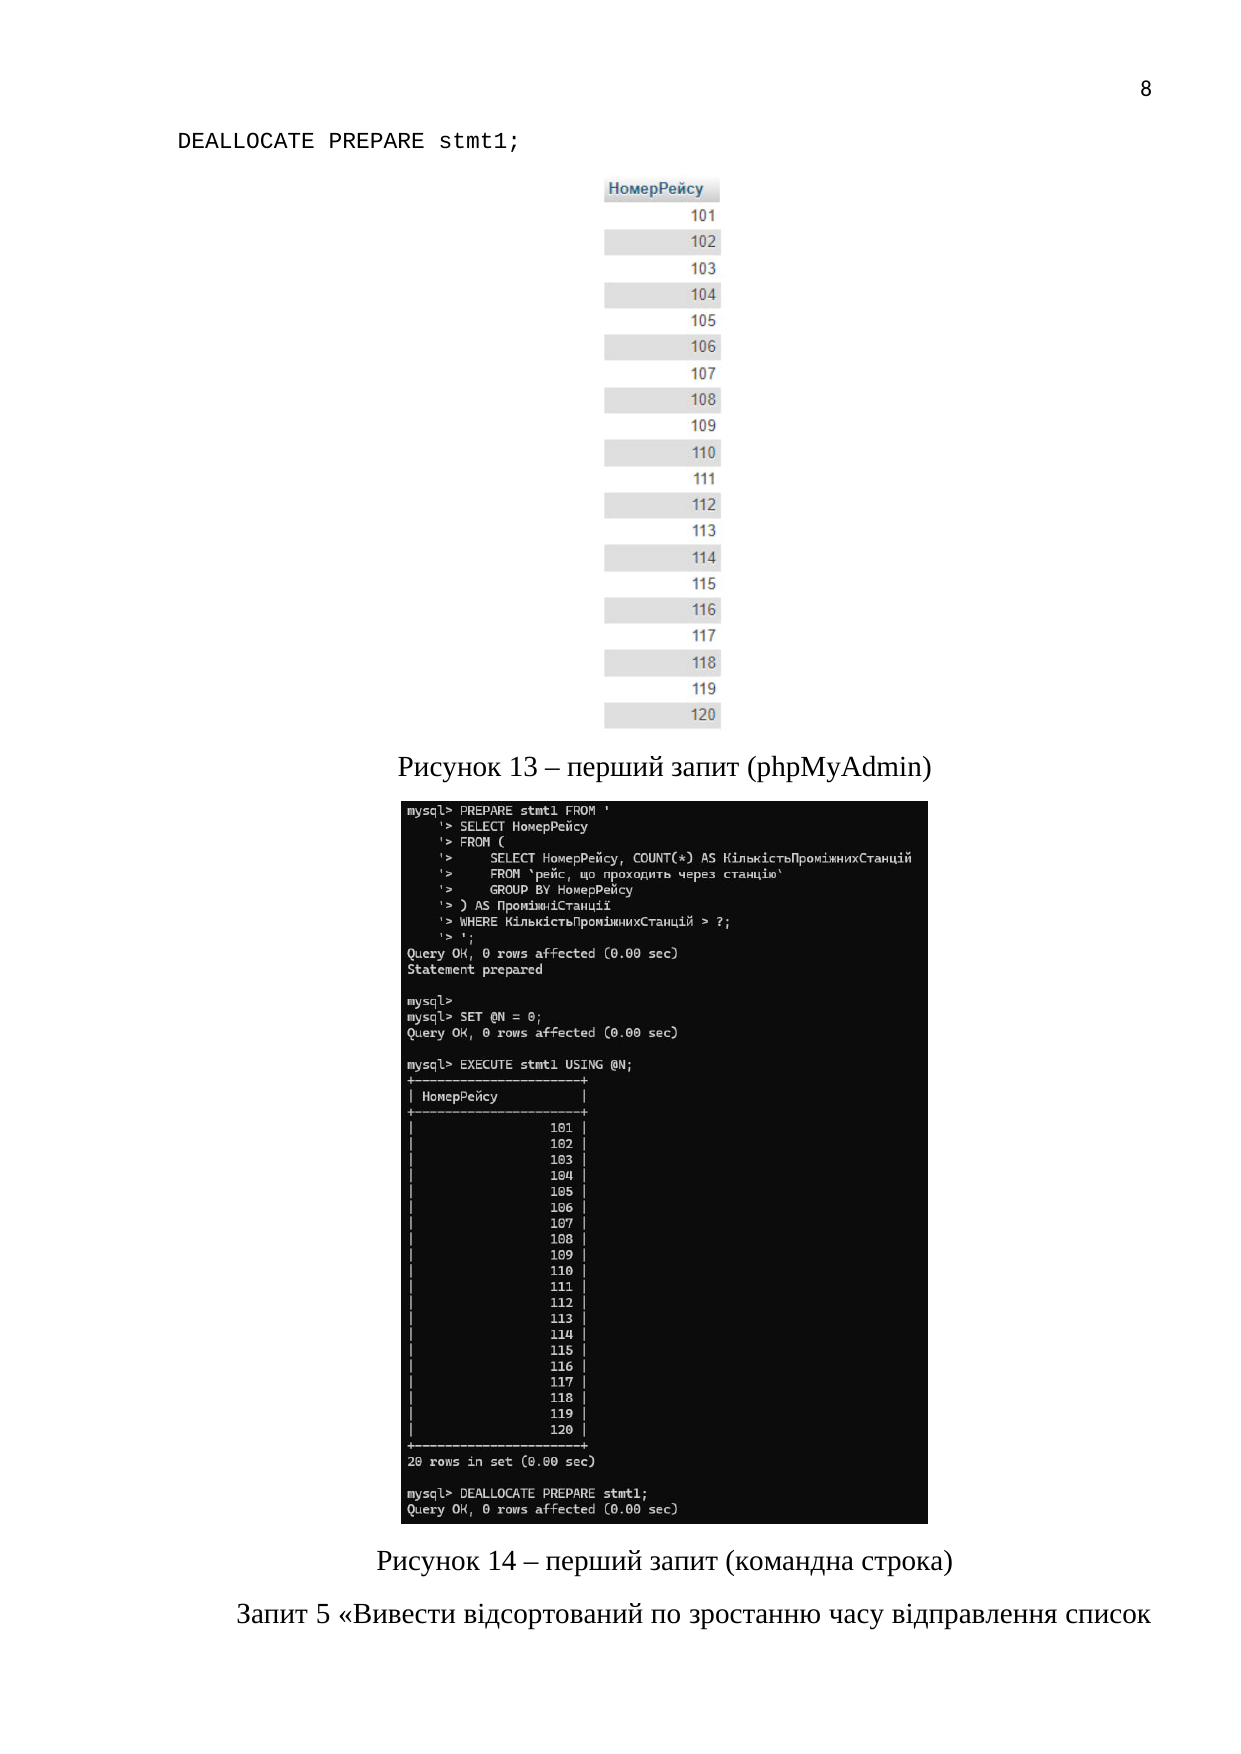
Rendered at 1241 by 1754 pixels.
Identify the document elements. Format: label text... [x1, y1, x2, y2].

text Рисунок 14 – перший запит (командна строка) [177, 1543, 1152, 1576]
text Рисунок 13 – перший запит (phpMyAdmin) [177, 749, 1152, 782]
picture [401, 801, 928, 1524]
text DEALLOCATE PREPARE stmt1; [177, 130, 1152, 156]
text Запит 5 «Вивести відсортований по зростанню часу відправлення список [177, 1596, 1152, 1629]
picture [602, 174, 727, 731]
